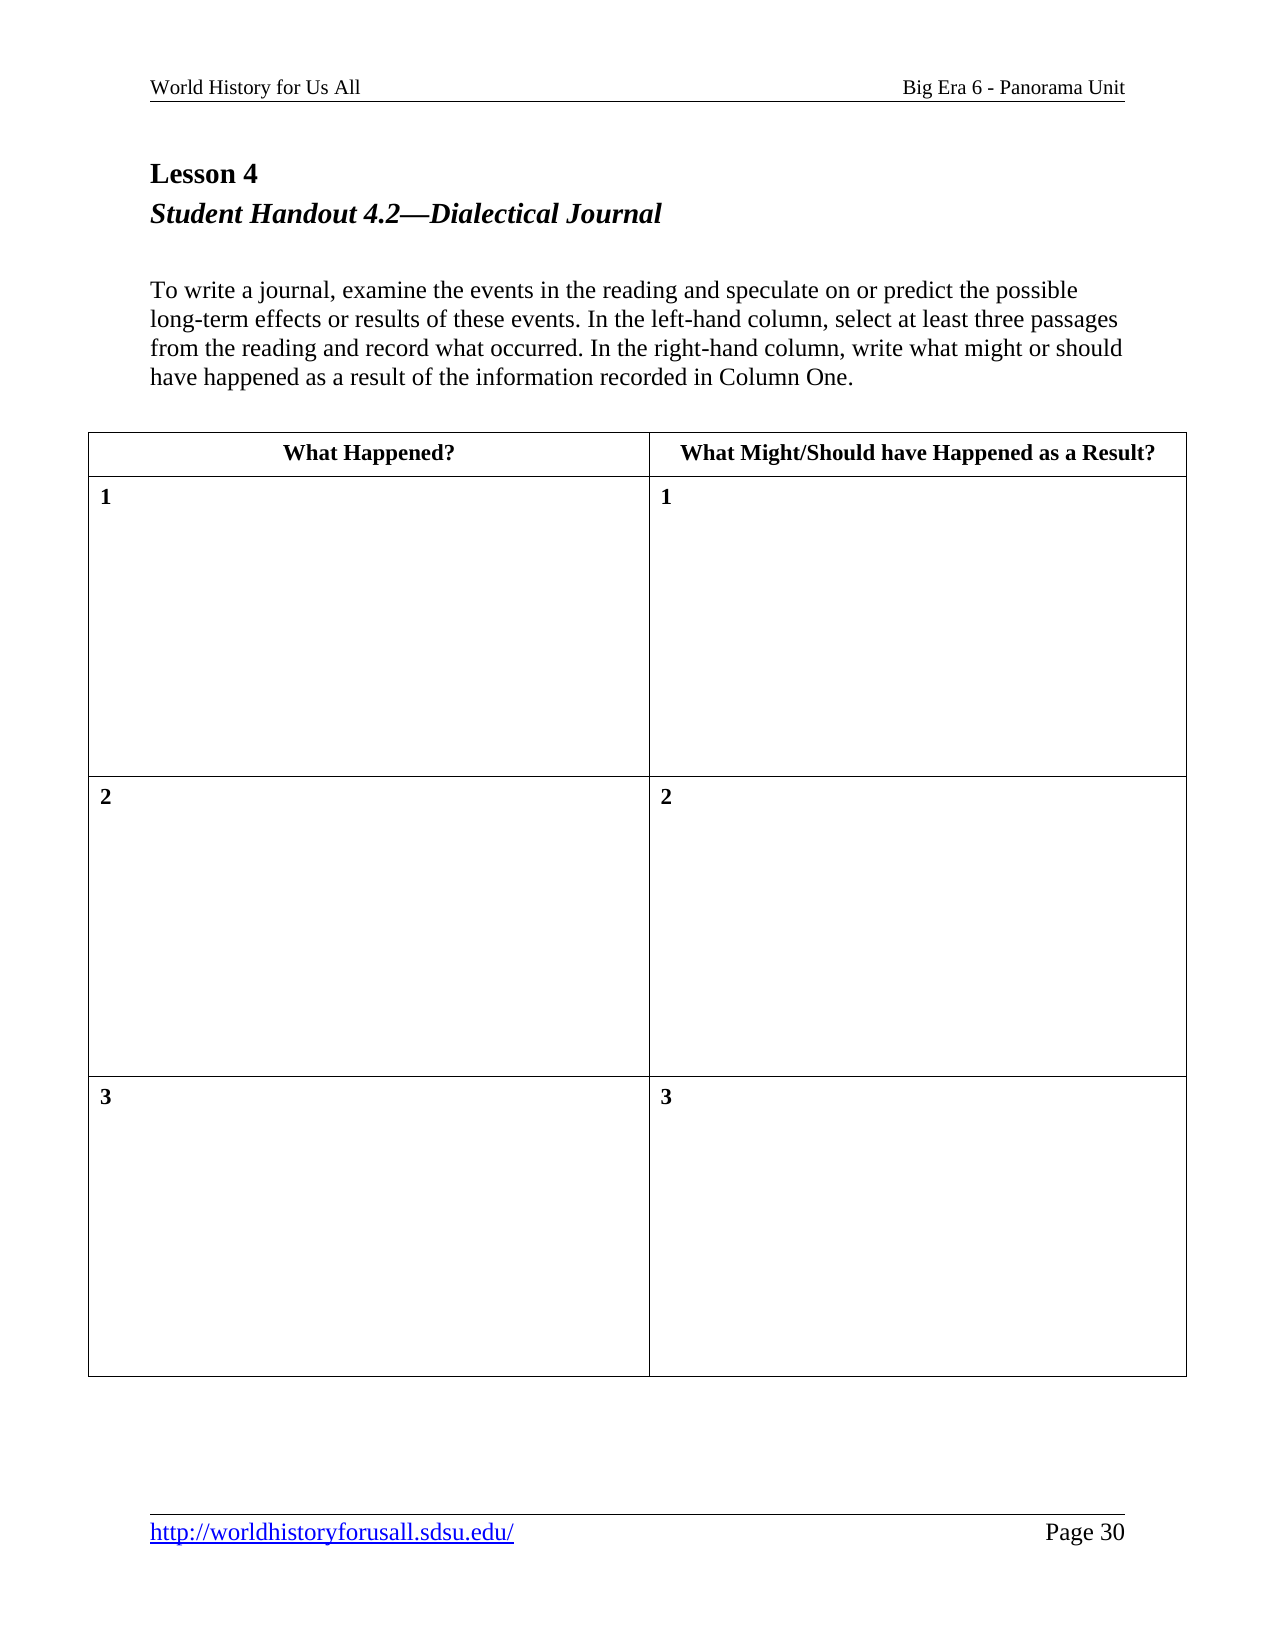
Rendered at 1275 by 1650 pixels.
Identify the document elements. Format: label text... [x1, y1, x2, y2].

text Lesson 4 [150, 156, 1125, 190]
table_header What Might/Should have Happened as a Result? [650, 433, 1186, 476]
text To write a journal, examine the events in the reading and speculate on or predict the possible long-term effects or results of these events. In the left-hand column, select at least three passages from the reading and record what occurred. In the right-hand column, write what might or should have happened as a result of the information recorded in Column One. [150, 276, 1125, 391]
table_cell 2 [89, 777, 649, 1076]
table_cell 3 [89, 1077, 649, 1376]
table_cell 1 [650, 477, 1186, 776]
table_cell 3 [650, 1077, 1186, 1376]
text Student Handout 4.2—Dialectical Journal [150, 196, 1125, 229]
table_cell 2 [650, 777, 1186, 1076]
table_cell 1 [89, 477, 649, 776]
table_header What Happened? [89, 433, 649, 476]
